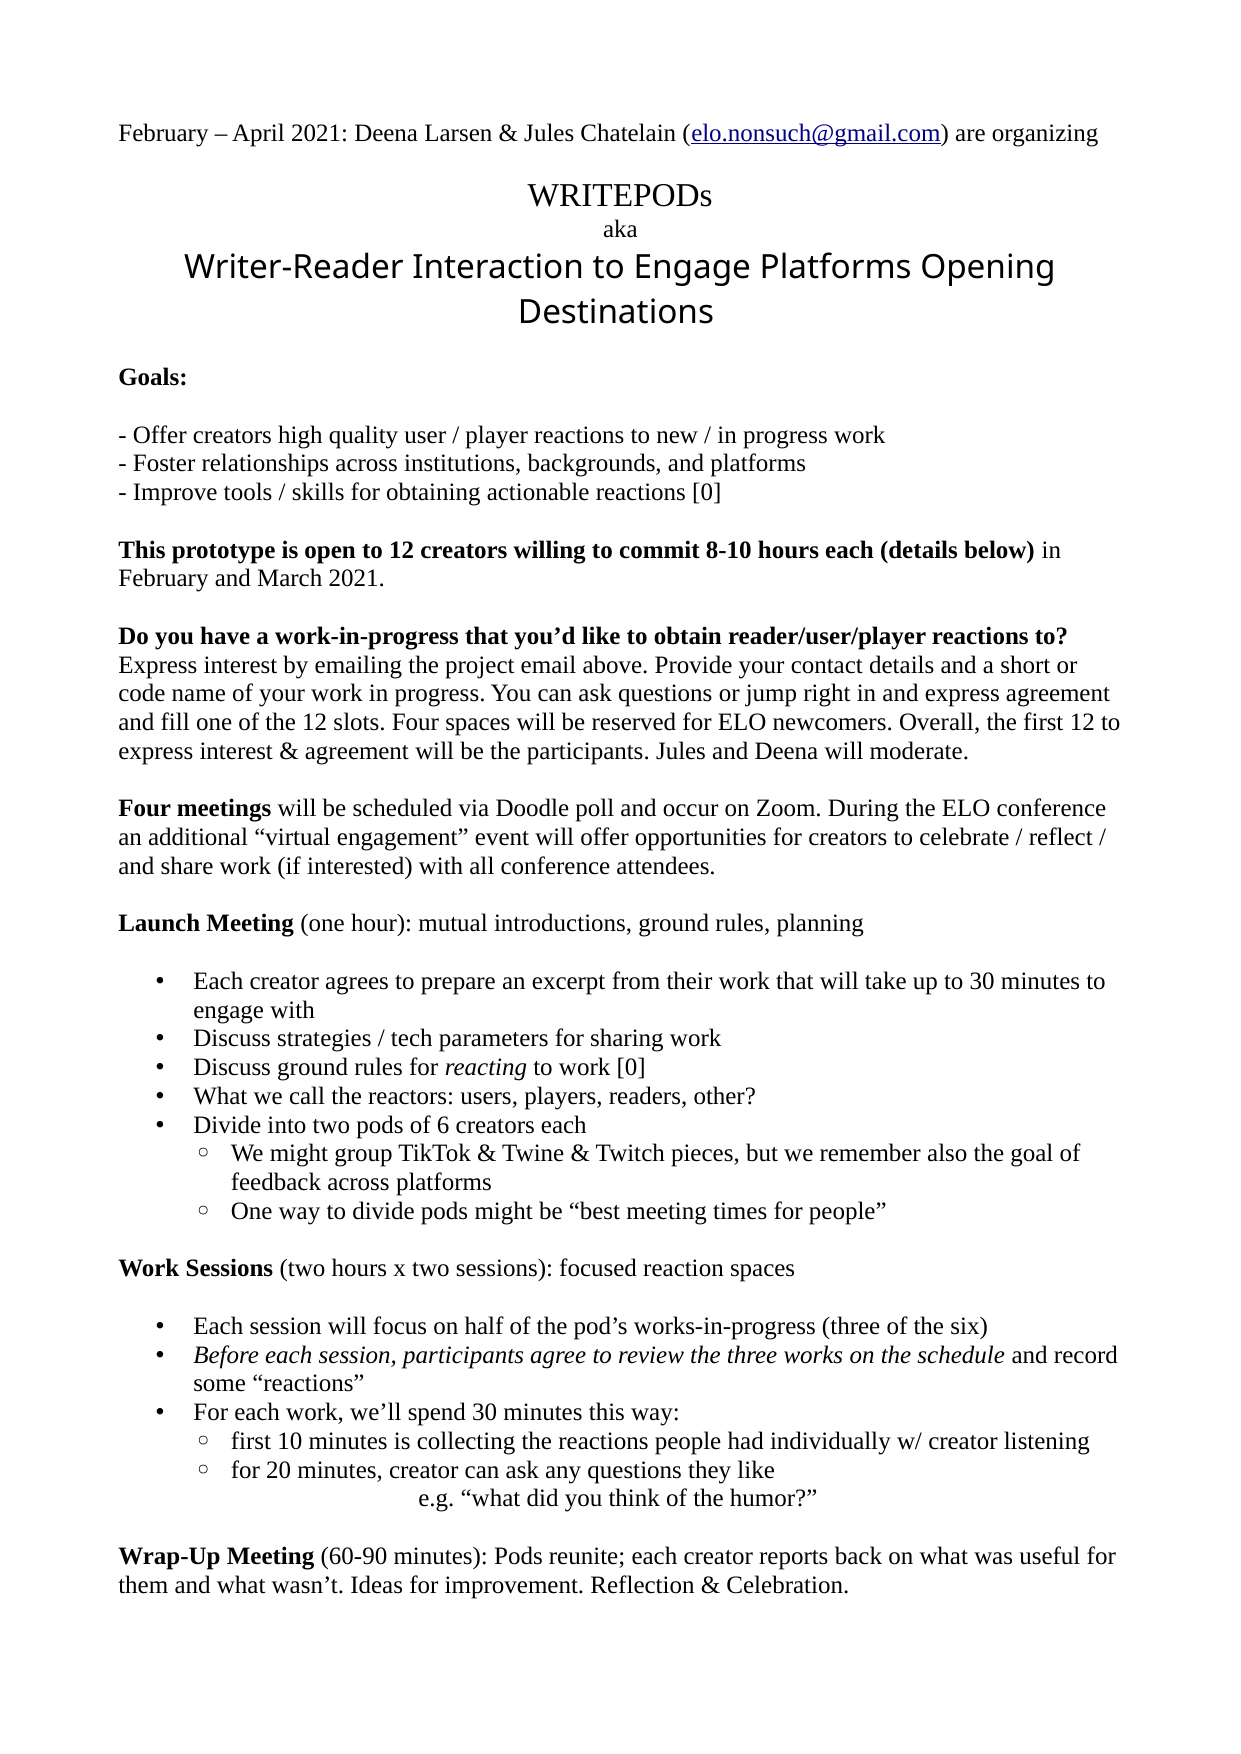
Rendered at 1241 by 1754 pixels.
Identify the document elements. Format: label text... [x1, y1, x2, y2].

text Goals: [118, 362, 1122, 391]
text - Foster relationships across institutions, backgrounds, and platforms [118, 448, 1122, 477]
text Wrap-Up Meeting (60-90 minutes): Pods reunite; each creator reports back on what was useful for them and what wasn’t. Ideas for improvement. Reflection & Celebration. [118, 1541, 1122, 1598]
text This prototype is open to 12 creators willing to commit 8-10 hours each (details below) in February and March 2021. [118, 535, 1122, 592]
list We might group TikTok & Twine & Twitch pieces, but we remember also the goal of feedback across platforms [193, 1138, 1122, 1196]
list Each session will focus on half of the pod’s works-in-progress (three of the six) [156, 1311, 1122, 1340]
text aka [118, 214, 1122, 243]
text - Improve tools / skills for obtaining actionable reactions [0] [118, 477, 1122, 506]
list Each creator agrees to prepare an excerpt from their work that will take up to 30 minutes to engage with [156, 966, 1122, 1023]
text Express interest by emailing the project email above. Provide your contact details and a short or code name of your work in progress. You can ask questions or jump right in and express agreement and fill one of the 12 slots. Four spaces will be reserved for ELO newcomers. Overall, the first 12 to express interest & agreement will be the participants. Jules and Deena will moderate. [118, 650, 1122, 765]
list Discuss strategies / tech parameters for sharing work [156, 1023, 1122, 1052]
text Do you have a work-in-progress that you’d like to obtain reader/user/player reactions to? [118, 621, 1122, 650]
list For each work, we’ll spend 30 minutes this way: [156, 1397, 1122, 1426]
list first 10 minutes is collecting the reactions people had individually w/ creator listening [193, 1426, 1122, 1455]
text Work Sessions (two hours x two sessions): focused reaction spaces [118, 1253, 1122, 1282]
list Discuss ground rules for reacting to work [0] [156, 1052, 1122, 1081]
list e.g. “what did you think of the humor?” [381, 1483, 1122, 1512]
list One way to divide pods might be “best meeting times for people” [193, 1196, 1122, 1225]
text - Offer creators high quality user / player reactions to new / in progress work [118, 420, 1122, 448]
text Launch Meeting (one hour): mutual introductions, ground rules, planning [118, 908, 1122, 937]
list Divide into two pods of 6 creators each [156, 1110, 1122, 1138]
text Four meetings will be scheduled via Doodle poll and occur on Zoom. During the ELO conference an additional “virtual engagement” event will offer opportunities for creators to celebrate / reflect / and share work (if interested) with all conference attendees. [118, 793, 1122, 880]
list What we call the reactors: users, players, readers, other? [156, 1081, 1122, 1110]
text WRITEPODs [118, 176, 1122, 214]
list Before each session, participants agree to review the three works on the schedule and record some “reactions” [156, 1340, 1122, 1397]
list for 20 minutes, creator can ask any questions they like [193, 1455, 1122, 1483]
text February – April 2021: Deena Larsen & Jules Chatelain (elo.nonsuch@gmail.com) are organizing [118, 118, 1122, 147]
text Writer-Reader Interaction to Engage Platforms Opening Destinations [118, 243, 1122, 333]
